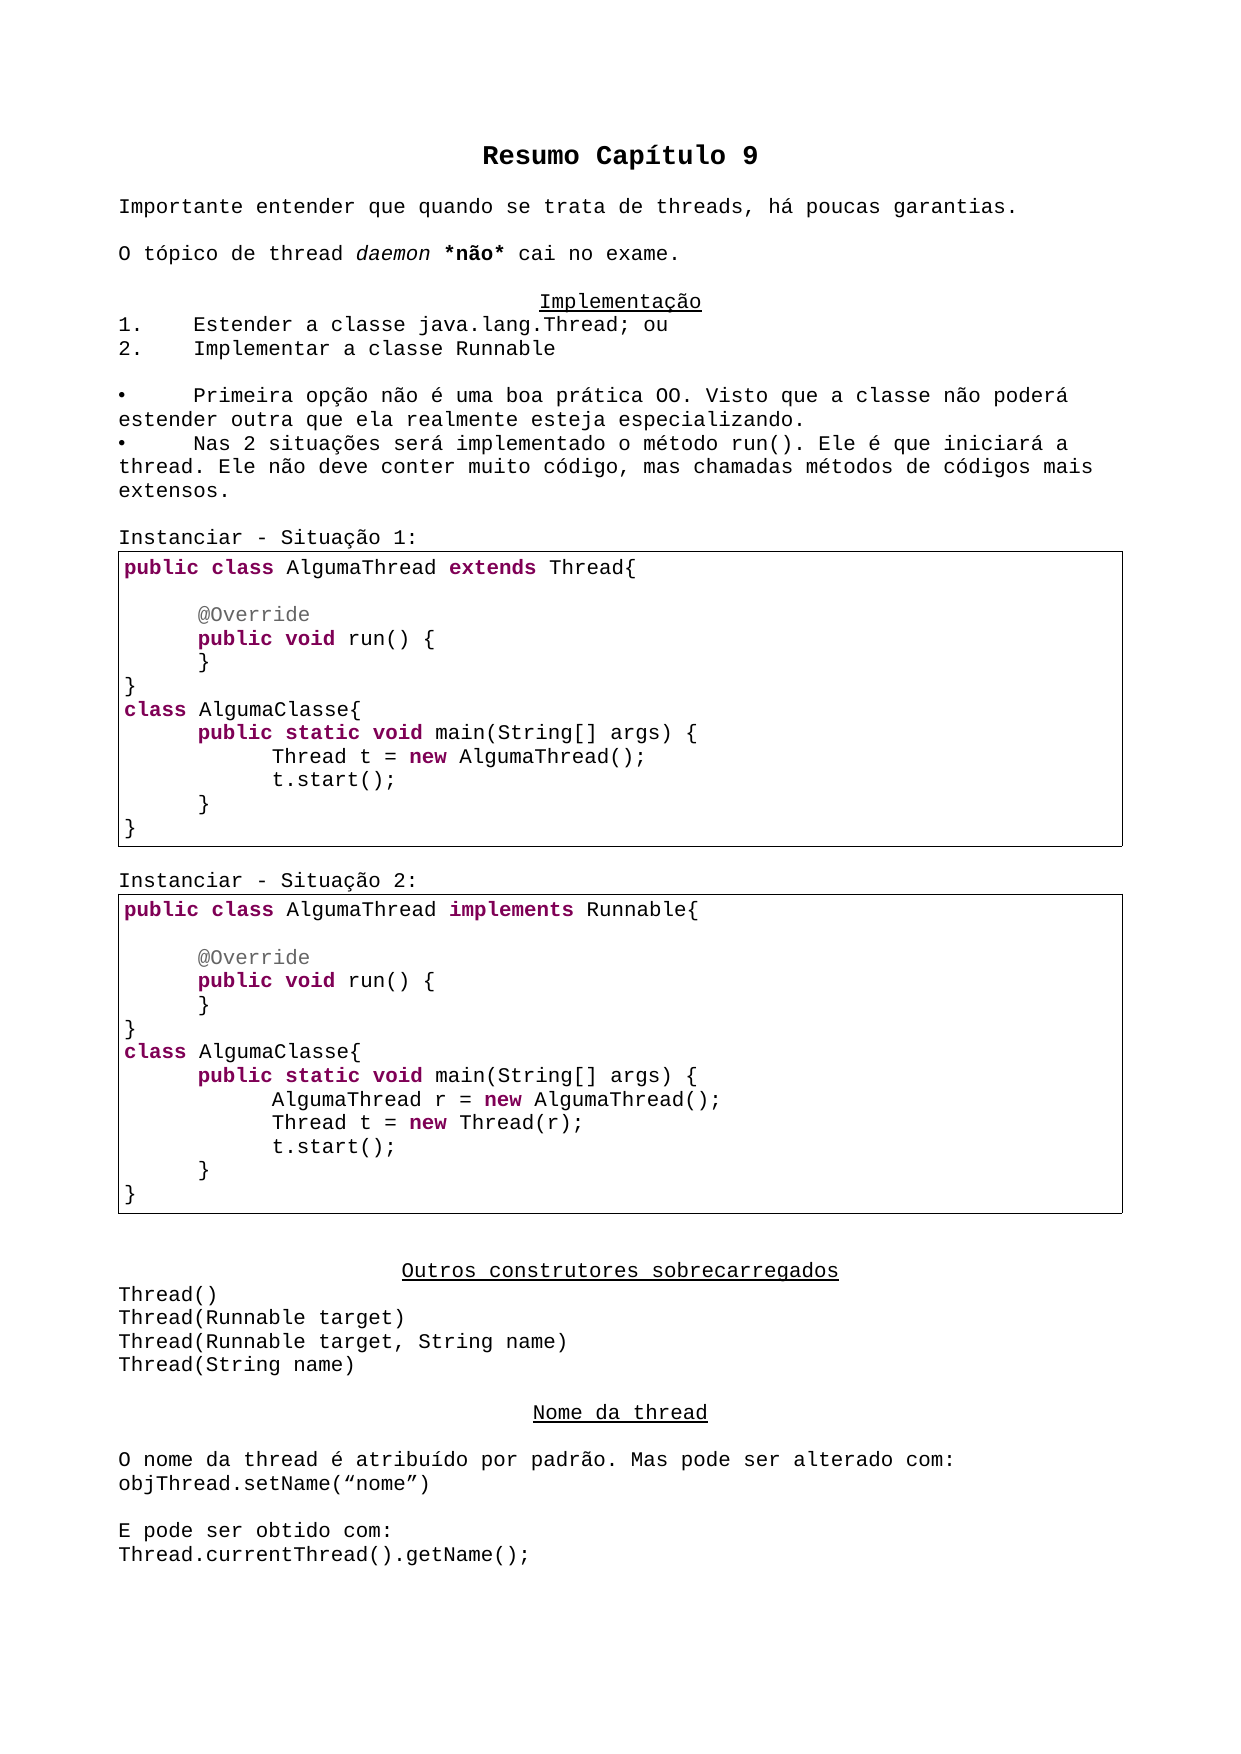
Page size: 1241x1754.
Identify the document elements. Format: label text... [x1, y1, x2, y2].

text Thread(Runnable target) [118, 1307, 1122, 1331]
text Instanciar - Situação 2: [118, 870, 1122, 893]
text objThread.setName(“nome”) [118, 1473, 1122, 1496]
text O nome da thread é atribuído por padrão. Mas pode ser alterado com: [118, 1449, 1122, 1473]
table_header public class AlgumaThread extends Thread{ @Override public void run() { } } class AlgumaClasse{ public static void main(String[] args) { Thread t = new AlgumaThread(); t.start(); } } [119, 552, 1122, 846]
text Thread.currentThread().getName(); [118, 1544, 1122, 1567]
text Thread(Runnable target, String name) [118, 1331, 1122, 1354]
table_header public class AlgumaThread implements Runnable{ @Override public void run() { } } class AlgumaClasse{ public static void main(String[] args) { AlgumaThread r = new AlgumaThread(); Thread t = new Thread(r); t.start(); } } [119, 895, 1122, 1212]
text Nome da thread [118, 1402, 1122, 1425]
text Thread(String name) [118, 1354, 1122, 1378]
text Importante entender que quando se trata de threads, há poucas garantias. [118, 196, 1122, 220]
list Nas 2 situações será implementado o método run(). Ele é que iniciará a thread. Ele não deve conter muito código, mas chamadas métodos de códigos mais extensos. [118, 433, 1122, 503]
text Outros construtores sobrecarregados [118, 1260, 1122, 1283]
list Implementar a classe Runnable [118, 338, 1122, 362]
text O tópico de thread daemon *não* cai no exame. [118, 243, 1122, 267]
text Implementação [118, 291, 1122, 314]
text Thread() [118, 1283, 1122, 1307]
text E pode ser obtido com: [118, 1520, 1122, 1544]
text Instanciar - Situação 1: [118, 527, 1122, 551]
text Resumo Capítulo 9 [118, 142, 1122, 172]
list Estender a classe java.lang.Thread; ou [118, 314, 1122, 338]
list Primeira opção não é uma boa prática OO. Visto que a classe não poderá estender outra que ela realmente esteja especializando. [118, 385, 1122, 433]
